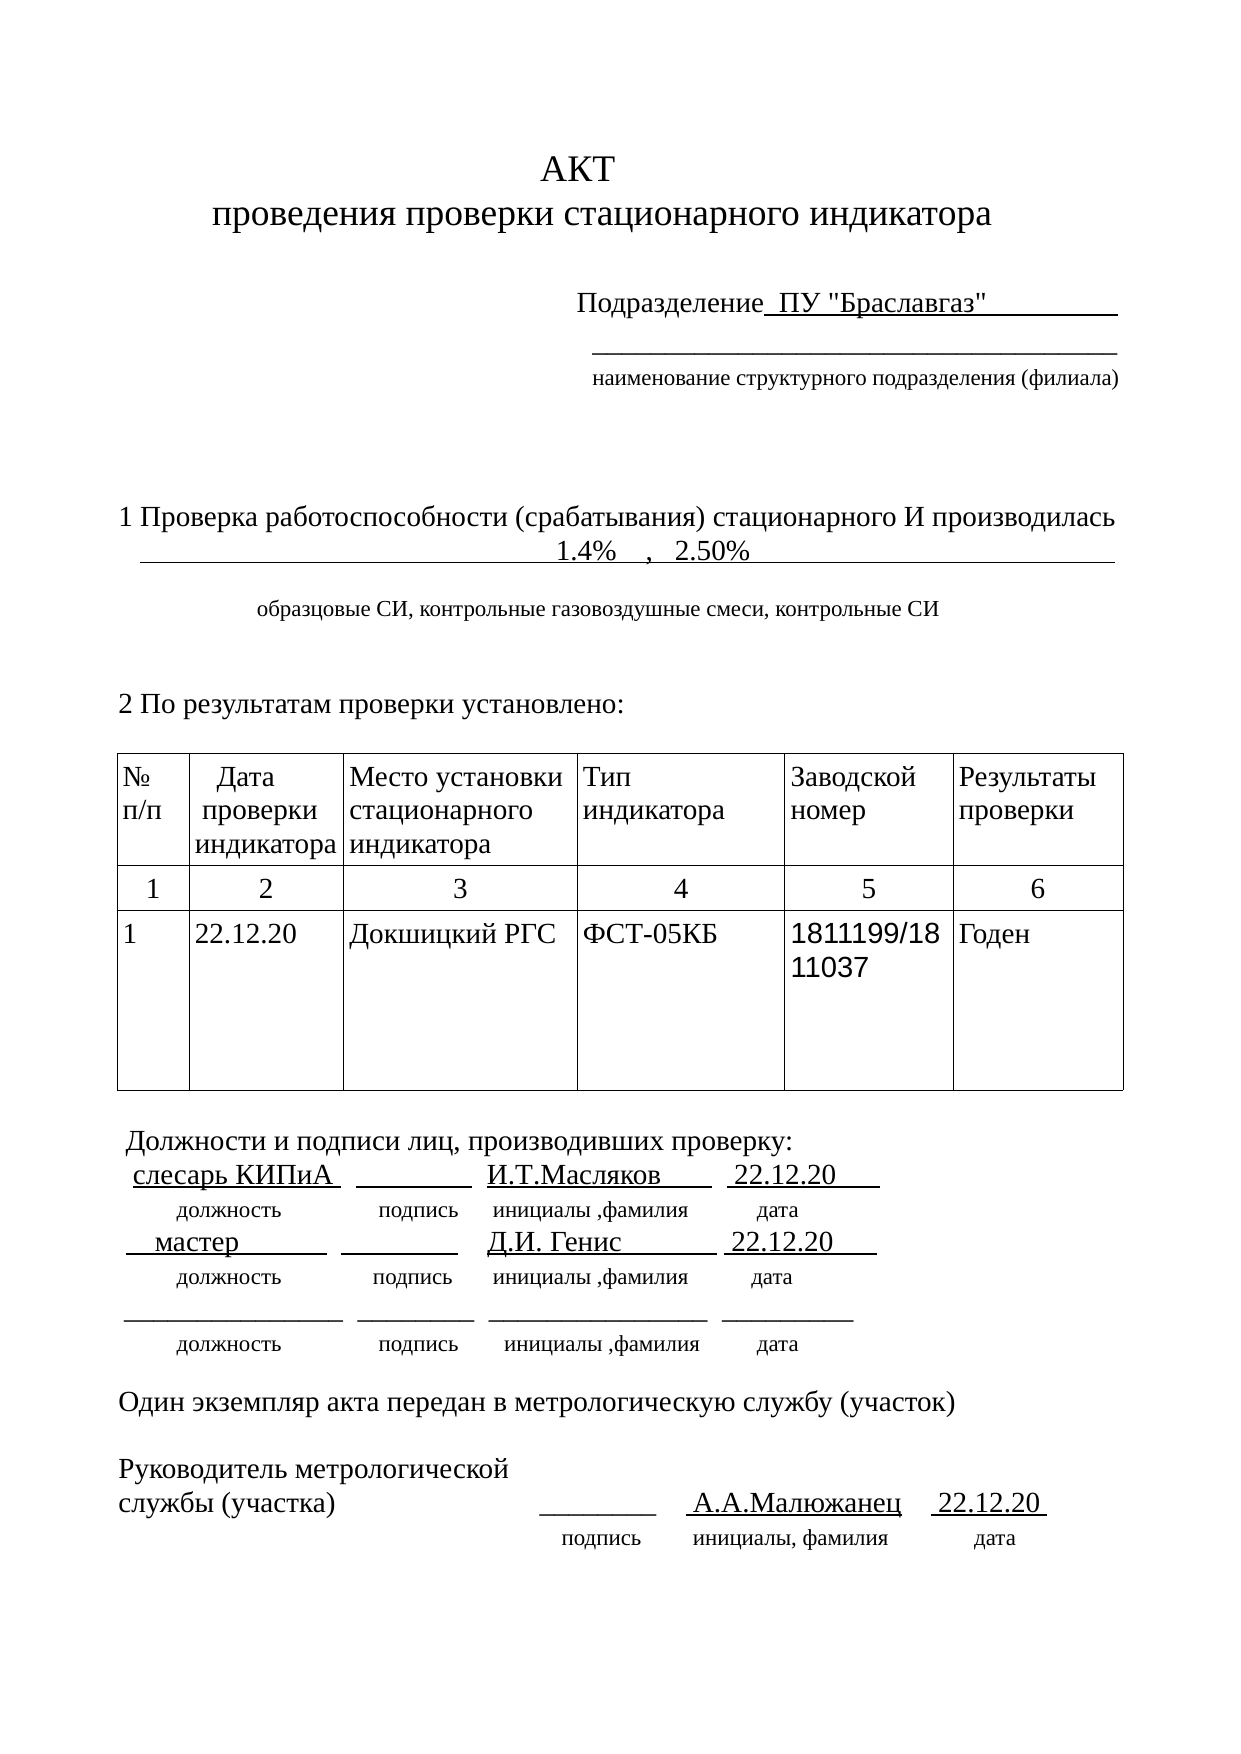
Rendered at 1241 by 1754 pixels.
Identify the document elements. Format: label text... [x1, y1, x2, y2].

text слесарь КИПиА И.Т.Масляков 22.12.20 [118, 1157, 1122, 1190]
text мастер Д.И. Генис 22.12.20 [118, 1224, 1122, 1257]
table_cell Годен [954, 911, 1123, 1089]
table_header Результаты проверки [954, 754, 1123, 865]
table_header Тип индикатора [578, 754, 784, 865]
table_cell 1 [118, 866, 189, 910]
table_cell 2 [190, 866, 343, 910]
text _______________ ________ _______________ _________ [118, 1291, 1122, 1324]
text должность подпись инициалы ,фамилия дата [118, 1324, 1122, 1358]
text Руководитель метрологической [118, 1451, 1122, 1485]
text подпись инициалы, фамилия дата [118, 1518, 1122, 1552]
text Один экземпляр акта передан в метрологическую службу (участок) [118, 1384, 1122, 1418]
table_cell 3 [344, 866, 577, 910]
table_cell 1811199/1811037 [785, 911, 953, 1089]
table_cell 4 [578, 866, 784, 910]
table_header Место установки стационарного индикатора [344, 754, 577, 865]
table_header Заводской номер [785, 754, 953, 865]
text проведения проверки стационарного индикатора [118, 190, 1122, 233]
text образцовые СИ, контрольные газовоздушные смеси, контрольные СИ [118, 566, 1122, 628]
text должность подпись инициалы ,фамилия дата [118, 1190, 1122, 1224]
text Подразделение ПУ "Браславгаз" [118, 262, 1122, 324]
text наименование структурного подразделения (филиала) [118, 358, 1122, 391]
text 2 По результатам проверки установлено: [118, 686, 1122, 719]
table_cell ФСТ-05КБ [578, 911, 784, 1089]
text ____________________________________ [118, 324, 1122, 358]
table_header Дата проверки индикатора [190, 754, 343, 865]
table_cell Докшицкий РГС [344, 911, 577, 1089]
text должность подпись инициалы ,фамилия дата [118, 1257, 1122, 1291]
text службы (участка) ________ А.А.Малюжанец 22.12.20 [118, 1485, 1122, 1518]
text Должности и подписи лиц, производивших проверку: [118, 1123, 1122, 1157]
table_cell 22.12.20 [190, 911, 343, 1089]
text 1 Проверка работоспособности (срабатывания) стационарного И производилась [118, 499, 1122, 533]
table_cell 6 [954, 866, 1123, 910]
table_cell 1 [118, 911, 189, 1089]
text 1.4% , 2.50% [118, 533, 1122, 566]
table_header № п/п [118, 754, 189, 865]
text АКТ [118, 147, 1122, 190]
table_cell 5 [785, 866, 953, 910]
